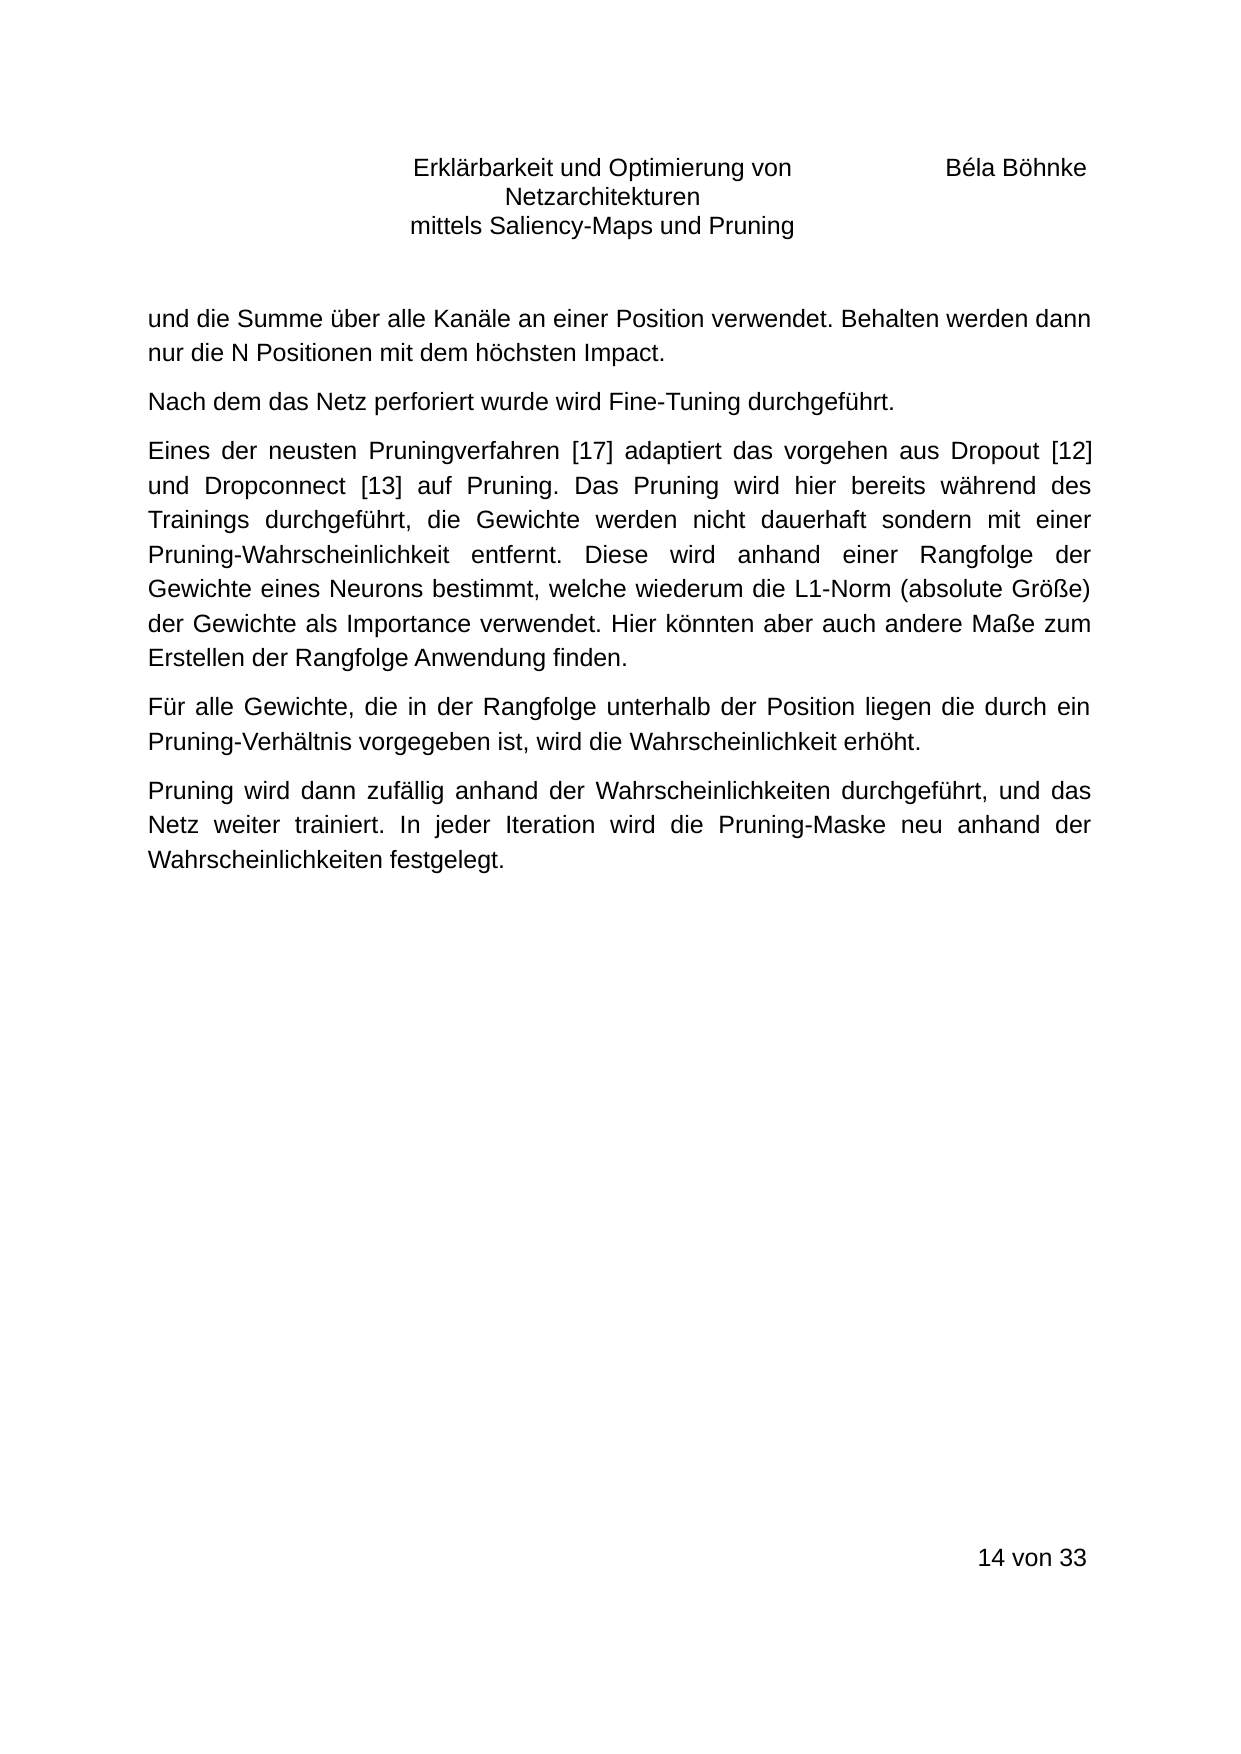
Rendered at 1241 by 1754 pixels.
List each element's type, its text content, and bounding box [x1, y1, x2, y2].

text Für alle Gewichte, die in der Rangfolge unterhalb der Position liegen die durch ein Pruning-Verhältnis vorgegeben ist, wird die Wahrscheinlichkeit erhöht. [148, 692, 1093, 755]
text und die Summe über alle Kanäle an einer Position verwendet. Behalten werden dann nur die N Positionen mit dem höchsten Impact. [148, 303, 1093, 367]
text Eines der neusten Pruningverfahren [17] adaptiert das vorgehen aus Dropout [12] und Dropconnect [13] auf Pruning. Das Pruning wird hier bereits während des Trainings durchgeführt, die Gewichte werden nicht dauerhaft sondern mit einer Pruning-Wahrscheinlichkeit entfernt. Diese wird anhand einer Rangfolge der Gewichte eines Neurons bestimmt, welche wiederum die L1-Norm (absolute Größe) der Gewichte als Importance verwendet. Hier könnten aber auch andere Maße zum Erstellen der Rangfolge Anwendung finden. [148, 436, 1093, 672]
text Nach dem das Netz perforiert wurde wird Fine-Tuning durchgeführt. [148, 387, 1093, 416]
text Pruning wird dann zufällig anhand der Wahrscheinlichkeiten durchgeführt, und das Netz weiter trainiert. In jeder Iteration wird die Pruning-Maske neu anhand der Wahrscheinlichkeiten festgelegt. [148, 776, 1093, 873]
